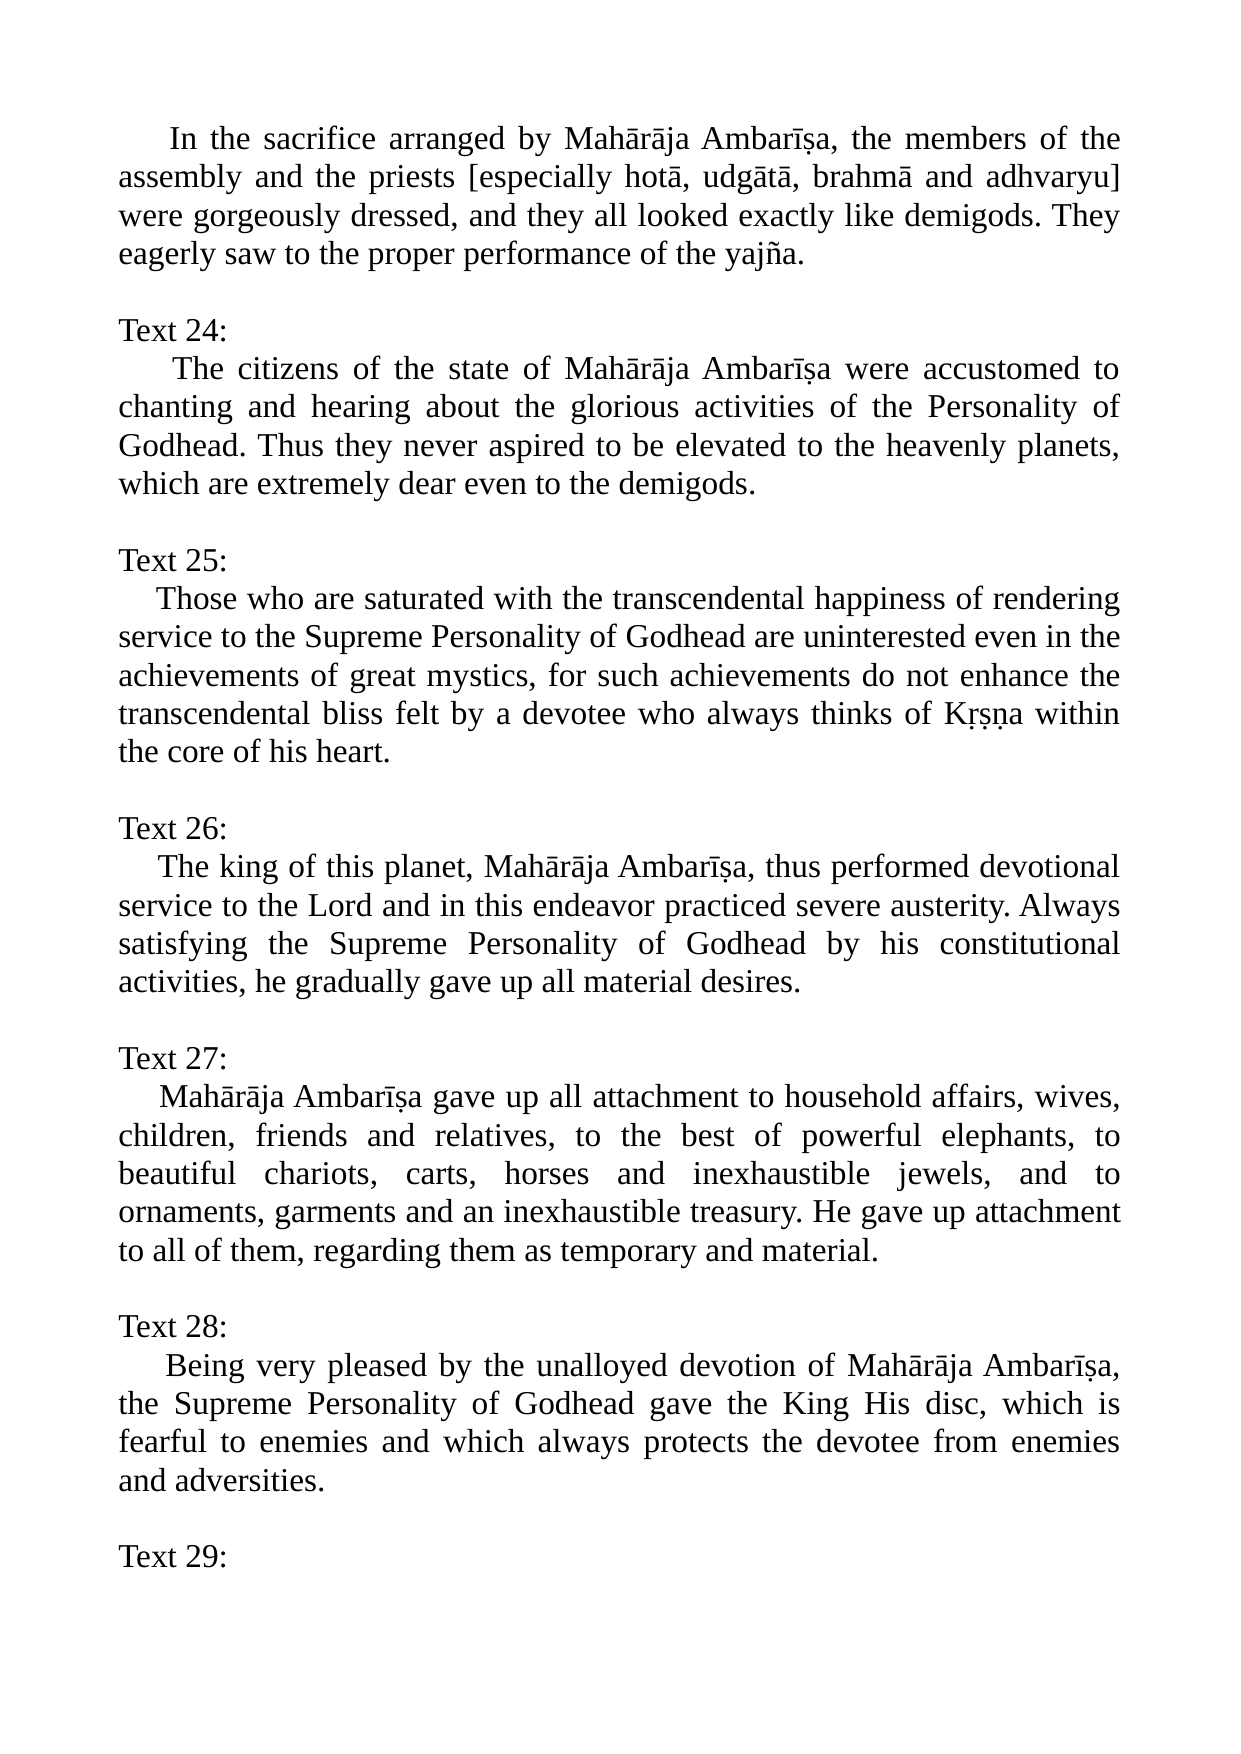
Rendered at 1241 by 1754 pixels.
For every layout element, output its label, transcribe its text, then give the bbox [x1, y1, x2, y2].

text Text 27: [118, 1038, 1122, 1076]
text Text 28: [118, 1306, 1122, 1345]
text Text 26: [118, 808, 1122, 846]
text Mahārāja Ambarīṣa gave up all attachment to household affairs, wives, children, friends and relatives, to the best of powerful elephants, to beautiful chariots, carts, horses and inexhaustible jewels, and to ornaments, garments and an inexhaustible treasury. He gave up attachment to all of them, regarding them as temporary and material. [118, 1076, 1122, 1268]
text Those who are saturated with the transcendental happiness of rendering service to the Supreme Personality of Godhead are uninterested even in the achievements of great mystics, for such achievements do not enhance the transcendental bliss felt by a devotee who always thinks of Kṛṣṇa within the core of his heart. [118, 578, 1122, 770]
text The king of this planet, Mahārāja Ambarīṣa, thus performed devotional service to the Lord and in this endeavor practiced severe austerity. Always satisfying the Supreme Personality of Godhead by his constitutional activities, he gradually gave up all material desires. [118, 846, 1122, 1000]
text In the sacrifice arranged by Mahārāja Ambarīṣa, the members of the assembly and the priests [especially hotā, udgātā, brahmā and adhvaryu] were gorgeously dressed, and they all looked exactly like demigods. They eagerly saw to the proper performance of the yajña. [118, 118, 1122, 271]
text Being very pleased by the unalloyed devotion of Mahārāja Ambarīṣa, the Supreme Personality of Godhead gave the King His disc, which is fearful to enemies and which always protects the devotee from enemies and adversities. [118, 1345, 1122, 1498]
text The citizens of the state of Mahārāja Ambarīṣa were accustomed to chanting and hearing about the glorious activities of the Personality of Godhead. Thus they never aspired to be elevated to the heavenly planets, which are extremely dear even to the demigods. [118, 348, 1122, 501]
text Text 29: [118, 1536, 1122, 1575]
text Text 25: [118, 540, 1122, 578]
text Text 24: [118, 310, 1122, 348]
